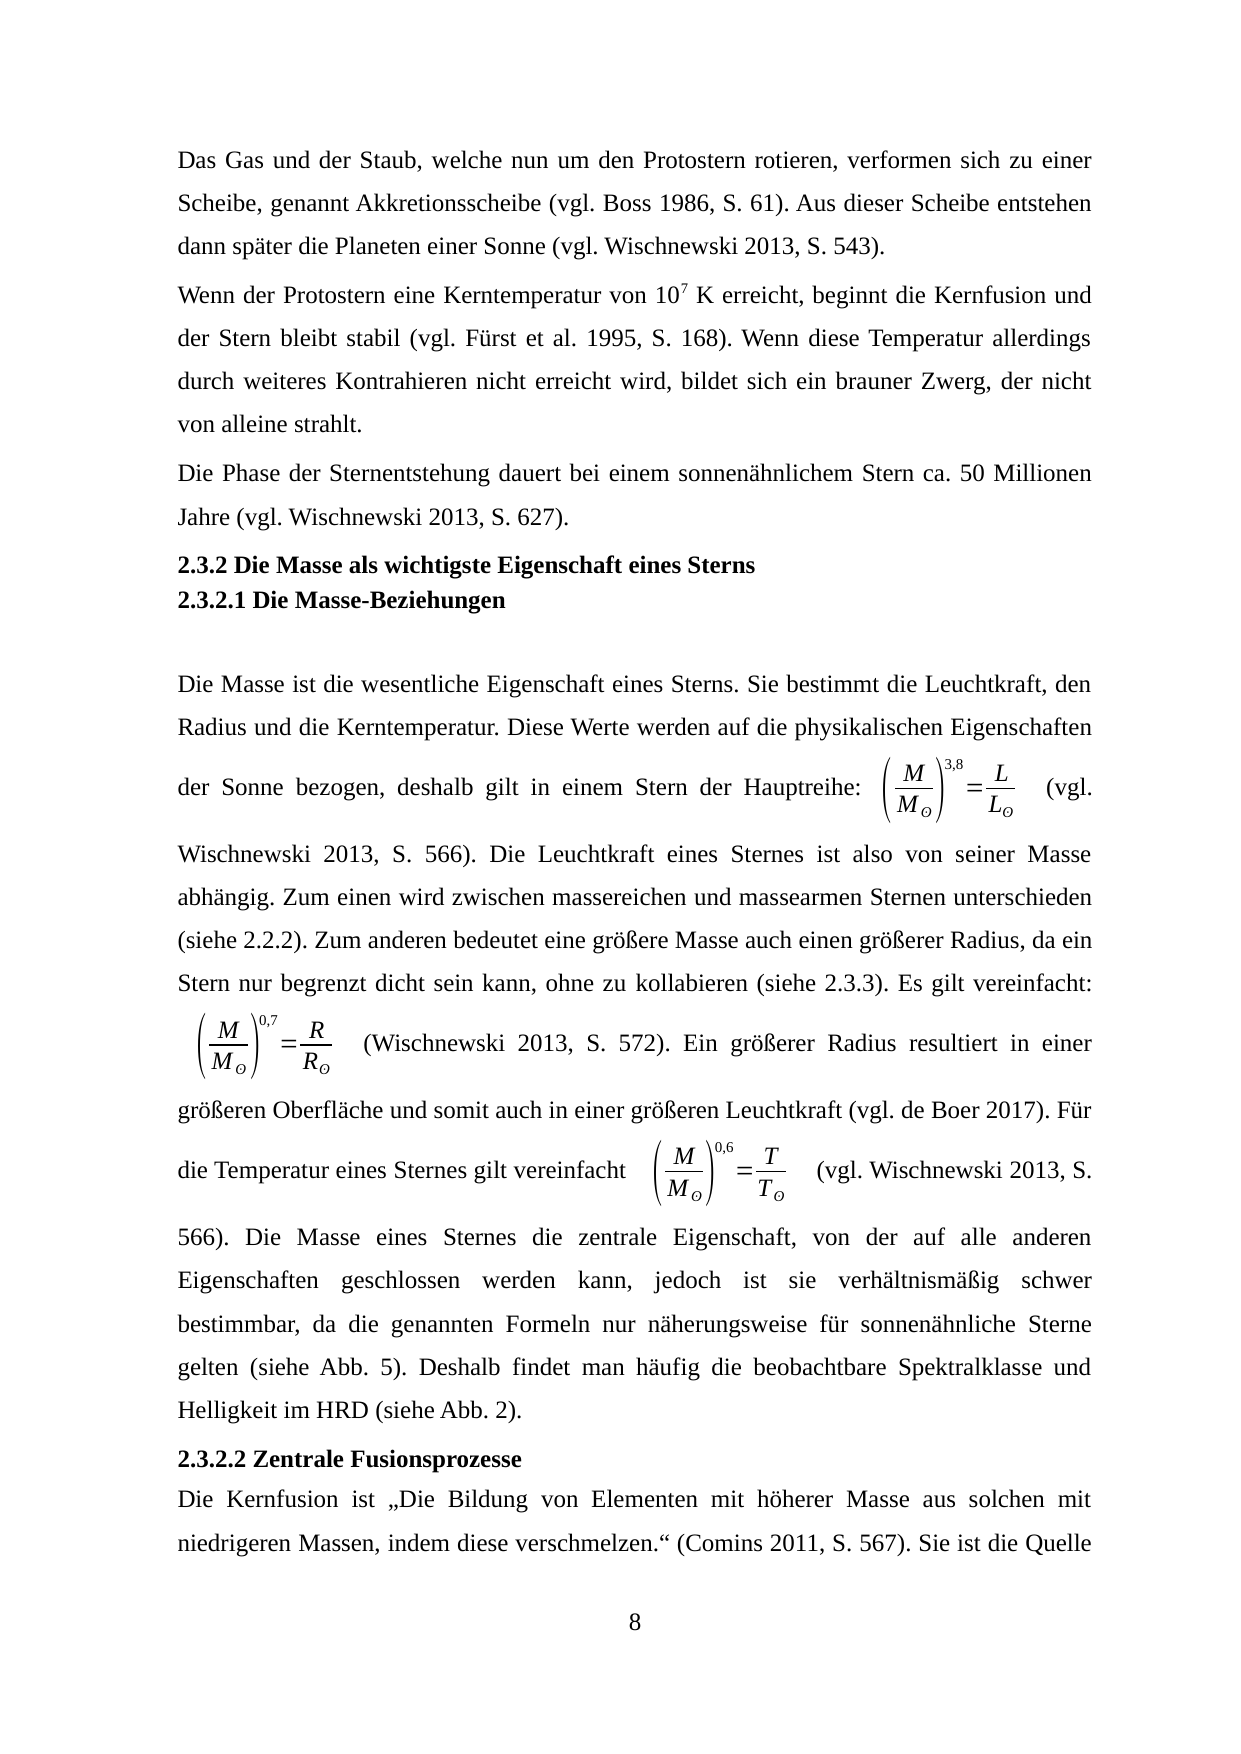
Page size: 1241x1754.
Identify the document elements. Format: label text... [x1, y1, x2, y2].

text Wenn der Protostern eine Kerntemperatur von 107 K erreicht, beginnt die Kernfusion und der Stern bleibt stabil (vgl. Fürst et al. 1995, S. 168). Wenn diese Temperatur allerdings durch weiteres Kontrahieren nicht erreicht wird, bildet sich ein brauner Zwerg, der nicht von alleine strahlt. [177, 280, 1093, 438]
subtitle 2.3.2 Die Masse als wichtigste Eigenschaft eines Sterns [177, 551, 1093, 579]
subtitle 2.3.2.2 Zentrale Fusionsprozesse [177, 1444, 1093, 1473]
subtitle 2.3.2.1 Die Masse-Beziehungen [177, 585, 1093, 614]
text Die Masse ist die wesentliche Eigenschaft eines Sterns. Sie bestimmt die Leuchtkraft, den Radius und die Kerntemperatur. Diese Werte werden auf die physikalischen Eigenschaften der Sonne bezogen, deshalb gilt in einem Stern der Hauptreihe: (vgl. Wischnewski 2013, S. 566). Die Leuchtkraft eines Sternes ist also von seiner Masse abhängig. Zum einen wird zwischen massereichen und massearmen Sternen unterschieden (siehe 2.2.2). Zum anderen bedeutet eine größere Masse auch einen größerer Radius, da ein Stern nur begrenzt dicht sein kann, ohne zu kollabieren (siehe 2.3.3). Es gilt vereinfacht: (Wischnewski 2013, S. 572). Ein größerer Radius resultiert in einer größeren Oberfläche und somit auch in einer größeren Leuchtkraft (vgl. de Boer 2017). Für die Temperatur eines Sternes gilt vereinfacht (vgl. Wischnewski 2013, S. 566). Die Masse eines Sternes die zentrale Eigenschaft, von der auf alle anderen Eigenschaften geschlossen werden kann, jedoch ist sie verhältnismäßig schwer bestimmbar, da die genannten Formeln nur näherungsweise für sonnenähnliche Sterne gelten (siehe Abb. 5). Deshalb findet man häufig die beobachtbare Spektralklasse und Helligkeit im HRD (siehe Abb. 2). [177, 669, 1093, 1424]
text Die Kernfusion ist „Die Bildung von Elementen mit höherer Masse aus solchen mit niedrigeren Massen, indem diese verschmelzen.“ (Comins 2011, S. 567). Sie ist die Quelle [177, 1484, 1093, 1556]
text Das Gas und der Staub, welche nun um den Protostern rotieren, verformen sich zu einer Scheibe, genannt Akkretionsscheibe (vgl. Boss 1986, S. 61). Aus dieser Scheibe entstehen dann später die Planeten einer Sonne (vgl. Wischnewski 2013, S. 543). [177, 145, 1093, 260]
text Die Phase der Sternentstehung dauert bei einem sonnenähnlichem Stern ca. 50 Millionen Jahre (vgl. Wischnewski 2013, S. 627). [177, 458, 1093, 530]
